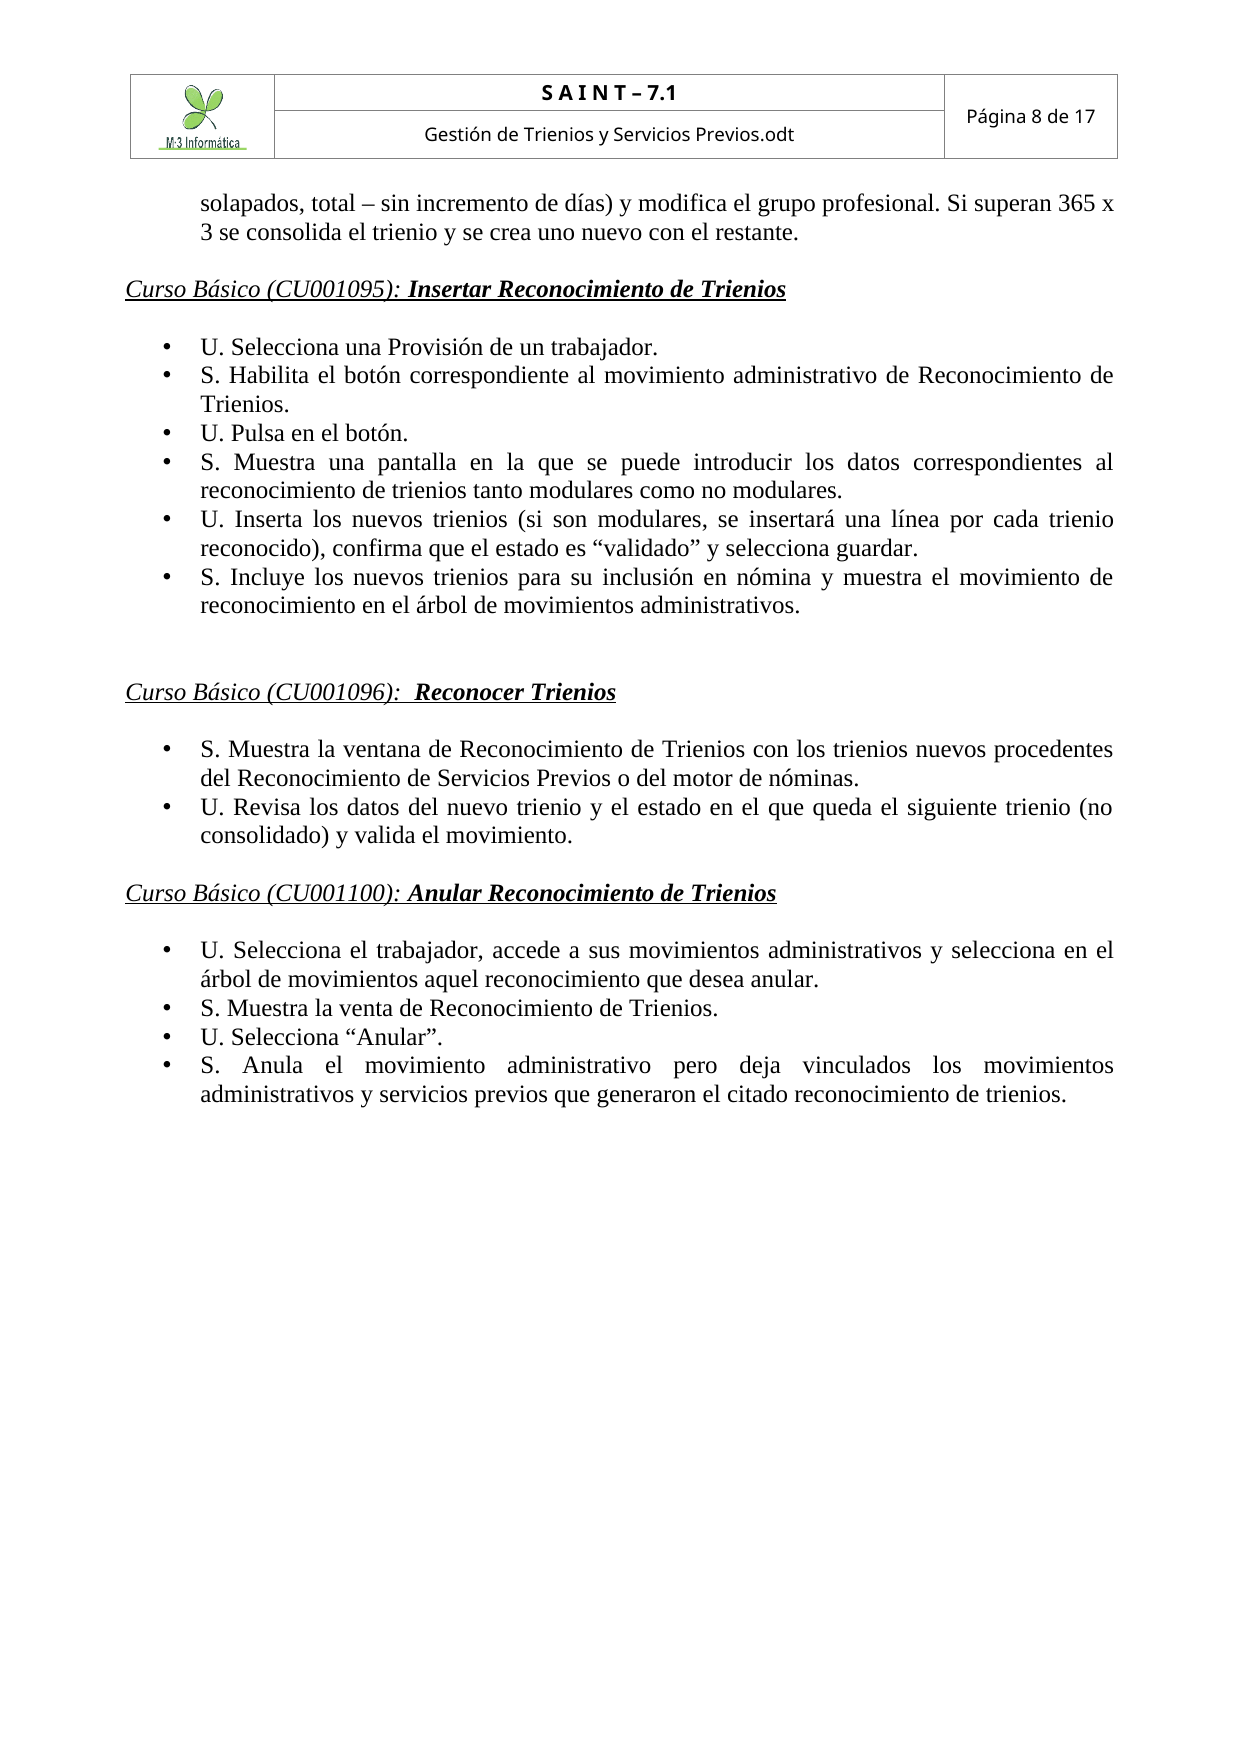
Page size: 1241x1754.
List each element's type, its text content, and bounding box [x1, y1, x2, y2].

list S. Anula el movimiento administrativo pero deja vinculados los movimientos administrativos y servicios previos que generaron el citado reconocimiento de trienios. [163, 1051, 1115, 1108]
list U. Selecciona una Provisión de un trabajador. [163, 332, 1115, 361]
list S. Muestra la ventana de Reconocimiento de Trienios con los trienios nuevos procedentes del Reconocimiento de Servicios Previos o del motor de nóminas. [163, 734, 1115, 792]
text Curso Básico (CU001096): Reconocer Trienios [125, 677, 1115, 706]
list S. Muestra la venta de Reconocimiento de Trienios. [163, 993, 1115, 1022]
list U. Revisa los datos del nuevo trienio y el estado en el que queda el siguiente trienio (no consolidado) y valida el movimiento. [163, 792, 1115, 849]
text Curso Básico (CU001100): Anular Reconocimiento de Trienios [125, 878, 1115, 907]
list S. Habilita el botón correspondiente al movimiento administrativo de Reconocimiento de Trienios. [163, 361, 1115, 418]
list solapados, total – sin incremento de días) y modifica el grupo profesional. Si superan 365 x 3 se consolida el trienio y se crea uno nuevo con el restante. [163, 188, 1115, 246]
list U. Selecciona “Anular”. [163, 1022, 1115, 1051]
list S. Muestra una pantalla en la que se puede introducir los datos correspondientes al reconocimiento de trienios tanto modulares como no modulares. [163, 447, 1115, 504]
text Curso Básico (CU001095): Insertar Reconocimiento de Trienios [125, 274, 1115, 303]
list S. Incluye los nuevos trienios para su inclusión en nómina y muestra el movimiento de reconocimiento en el árbol de movimientos administrativos. [163, 562, 1115, 619]
list U. Inserta los nuevos trienios (si son modulares, se insertará una línea por cada trienio reconocido), confirma que el estado es “validado” y selecciona guardar. [163, 504, 1115, 562]
list U. Pulsa en el botón. [163, 418, 1115, 447]
picture [158, 83, 247, 150]
list U. Selecciona el trabajador, accede a sus movimientos administrativos y selecciona en el árbol de movimientos aquel reconocimiento que desea anular. [163, 936, 1115, 993]
